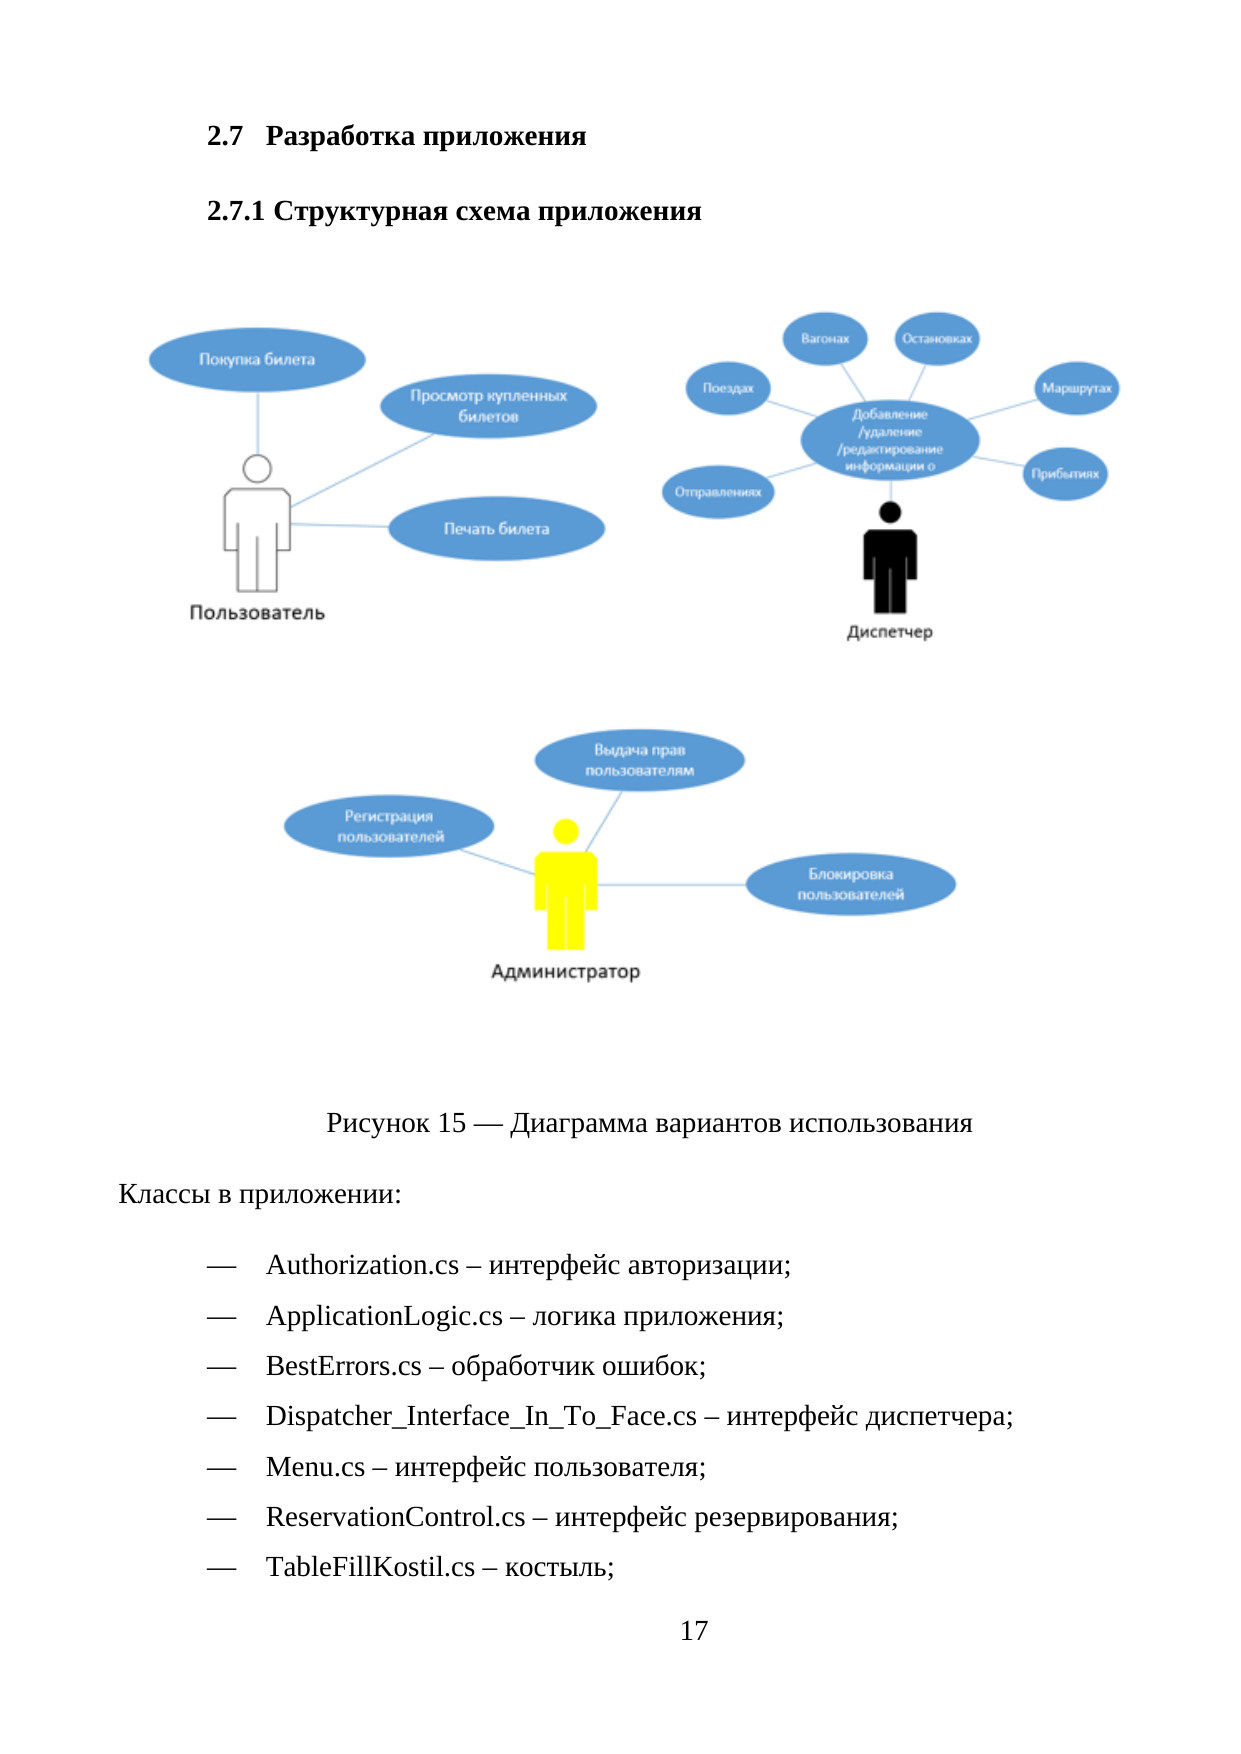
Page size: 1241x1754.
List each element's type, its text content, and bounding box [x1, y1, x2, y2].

picture [118, 243, 1149, 1068]
list Dispatcher_Interface_In_To_Face.cs – интерфейс диспетчера; [118, 1398, 1181, 1432]
list ApplicationLogic.cs – логика приложения; [118, 1298, 1181, 1331]
list ReservationControl.cs – интерфейс резервирования; [118, 1499, 1181, 1533]
list TableFillKostil.cs – костыль; [118, 1549, 1181, 1583]
text Рисунок 15 ― Диаграмма вариантов использования [118, 1105, 1181, 1139]
list BestErrors.cs – обработчик ошибок; [118, 1348, 1181, 1382]
list Разработка приложения [118, 118, 1181, 152]
list Authorization.cs – интерфейс авторизации; [118, 1247, 1181, 1281]
list Структурная схема приложения [118, 193, 1181, 227]
list Menu.cs – интерфейс пользователя; [118, 1449, 1181, 1482]
text Классы в приложении: [118, 1176, 1181, 1210]
